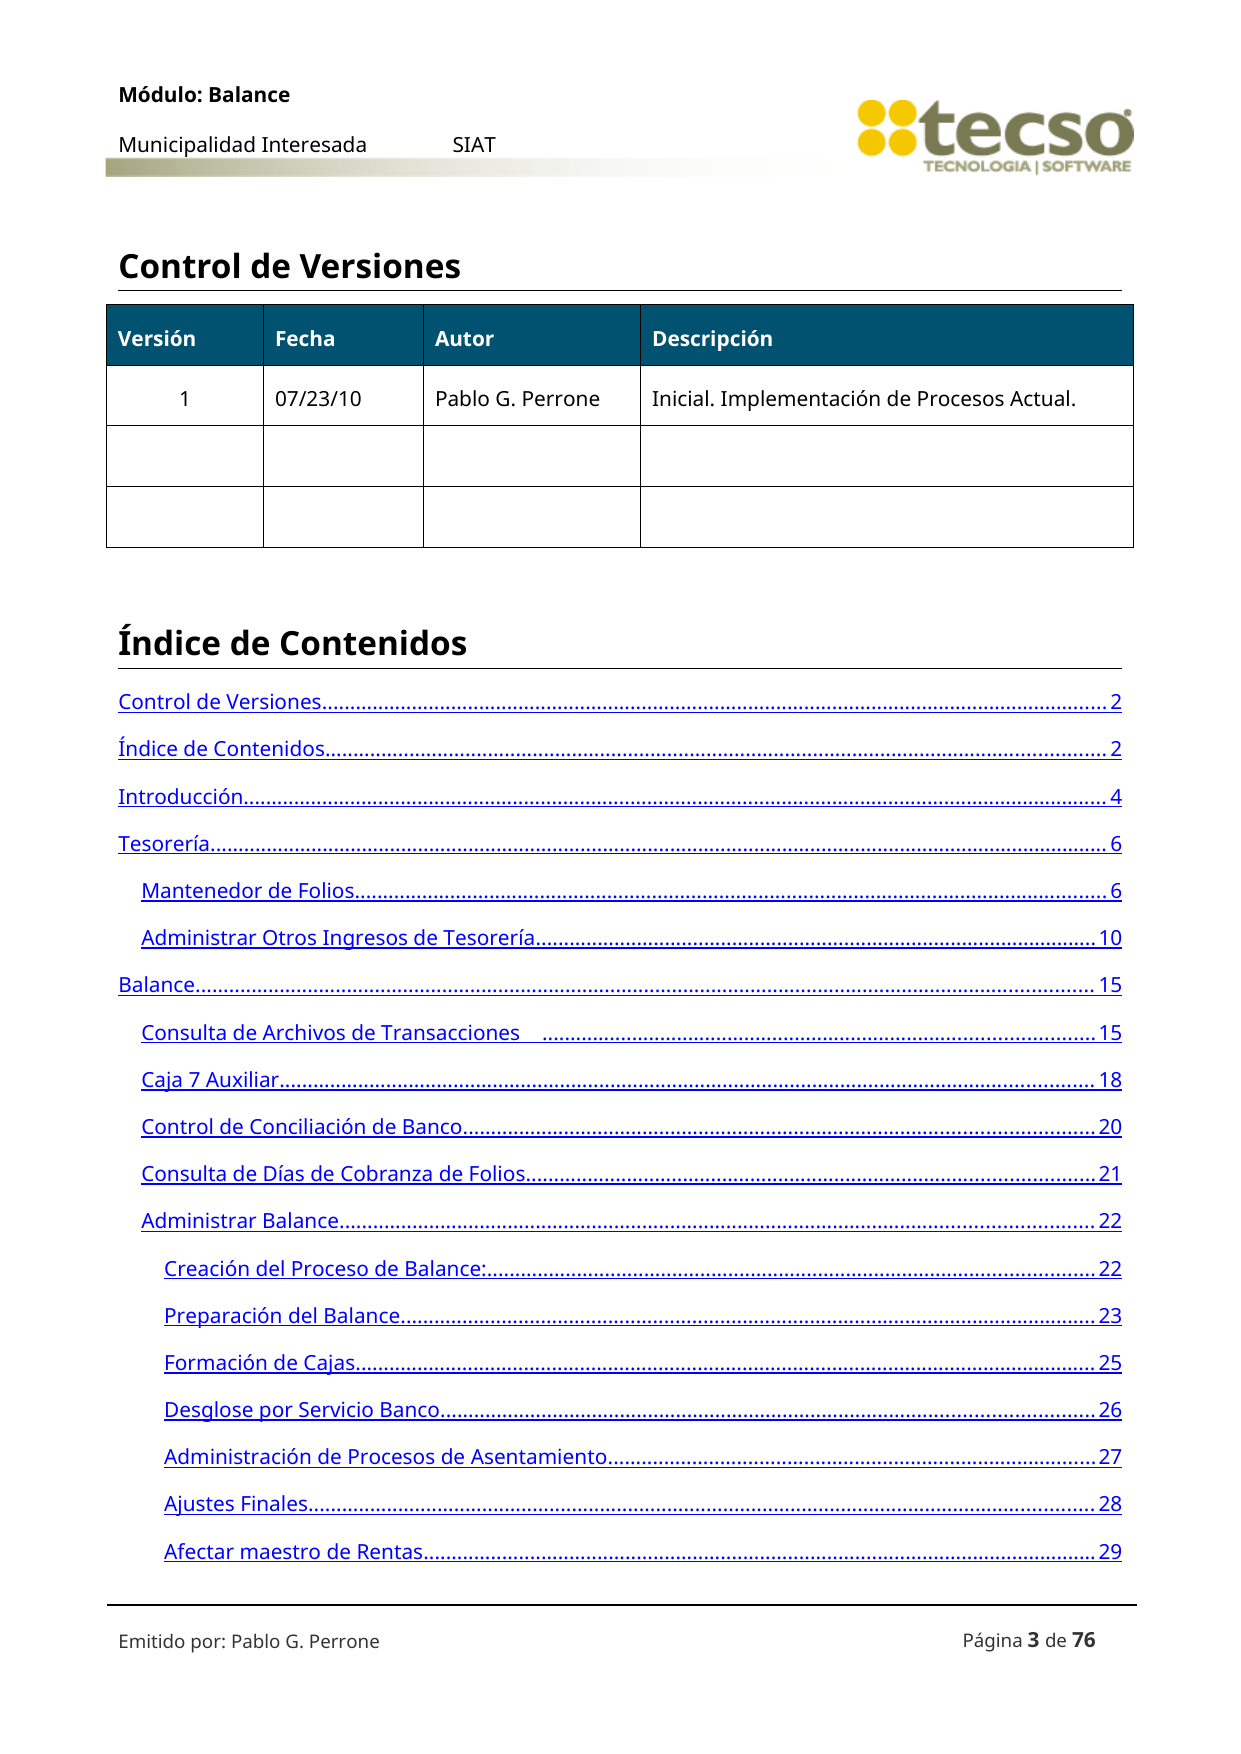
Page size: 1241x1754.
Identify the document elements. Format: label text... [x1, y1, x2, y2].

table_cell Pablo G. Perrone [424, 366, 640, 425]
table_cell [264, 487, 423, 547]
text Administración de Procesos de Asentamiento 27 [164, 1442, 1122, 1467]
table_cell [424, 487, 640, 547]
text Consulta de Archivos de Transacciones 15 [141, 1018, 1122, 1042]
table_header Fecha [264, 305, 423, 365]
table_cell 1 [107, 366, 263, 425]
text Creación del Proceso de Balance: 22 [164, 1254, 1122, 1278]
text Tesorería 6 [118, 829, 1122, 853]
text Caja 7 Auxiliar 18 [141, 1065, 1122, 1089]
subtitle Índice de Contenidos [118, 620, 1122, 668]
text Administrar Otros Ingresos de Tesorería 10 [141, 923, 1122, 947]
subtitle Control de Versiones [118, 243, 1122, 290]
table_cell [641, 426, 1133, 486]
table_cell 23/07/10 [264, 366, 423, 425]
text Control de Versiones 2 [118, 687, 1122, 712]
table_cell [264, 426, 423, 486]
text Introducción 4 [118, 782, 1122, 806]
table_header Descripción [641, 305, 1133, 365]
table_cell [107, 426, 263, 486]
text Índice de Contenidos 2 [118, 734, 1122, 759]
table_cell Inicial. Implementación de Procesos Actual. [641, 366, 1133, 425]
text Control de Conciliación de Banco 20 [141, 1112, 1122, 1136]
text Administrar Balance 22 [141, 1206, 1122, 1231]
text Balance 15 [118, 971, 1122, 995]
table_cell [107, 487, 263, 547]
text Mantenedor de Folios 6 [141, 876, 1122, 900]
table_cell [424, 426, 640, 486]
table_header Versión [107, 305, 263, 365]
table_header Autor [424, 305, 640, 365]
text Consulta de Días de Cobranza de Folios 21 [141, 1159, 1122, 1183]
text Preparación del Balance 23 [164, 1301, 1122, 1325]
text Ajustes Finales 28 [164, 1489, 1122, 1514]
text Afectar maestro de Rentas 29 [164, 1537, 1122, 1561]
picture [105, 100, 1134, 177]
text Desglose por Servicio Banco 26 [164, 1395, 1122, 1419]
text Formación de Cajas 25 [164, 1348, 1122, 1372]
table_cell [641, 487, 1133, 547]
